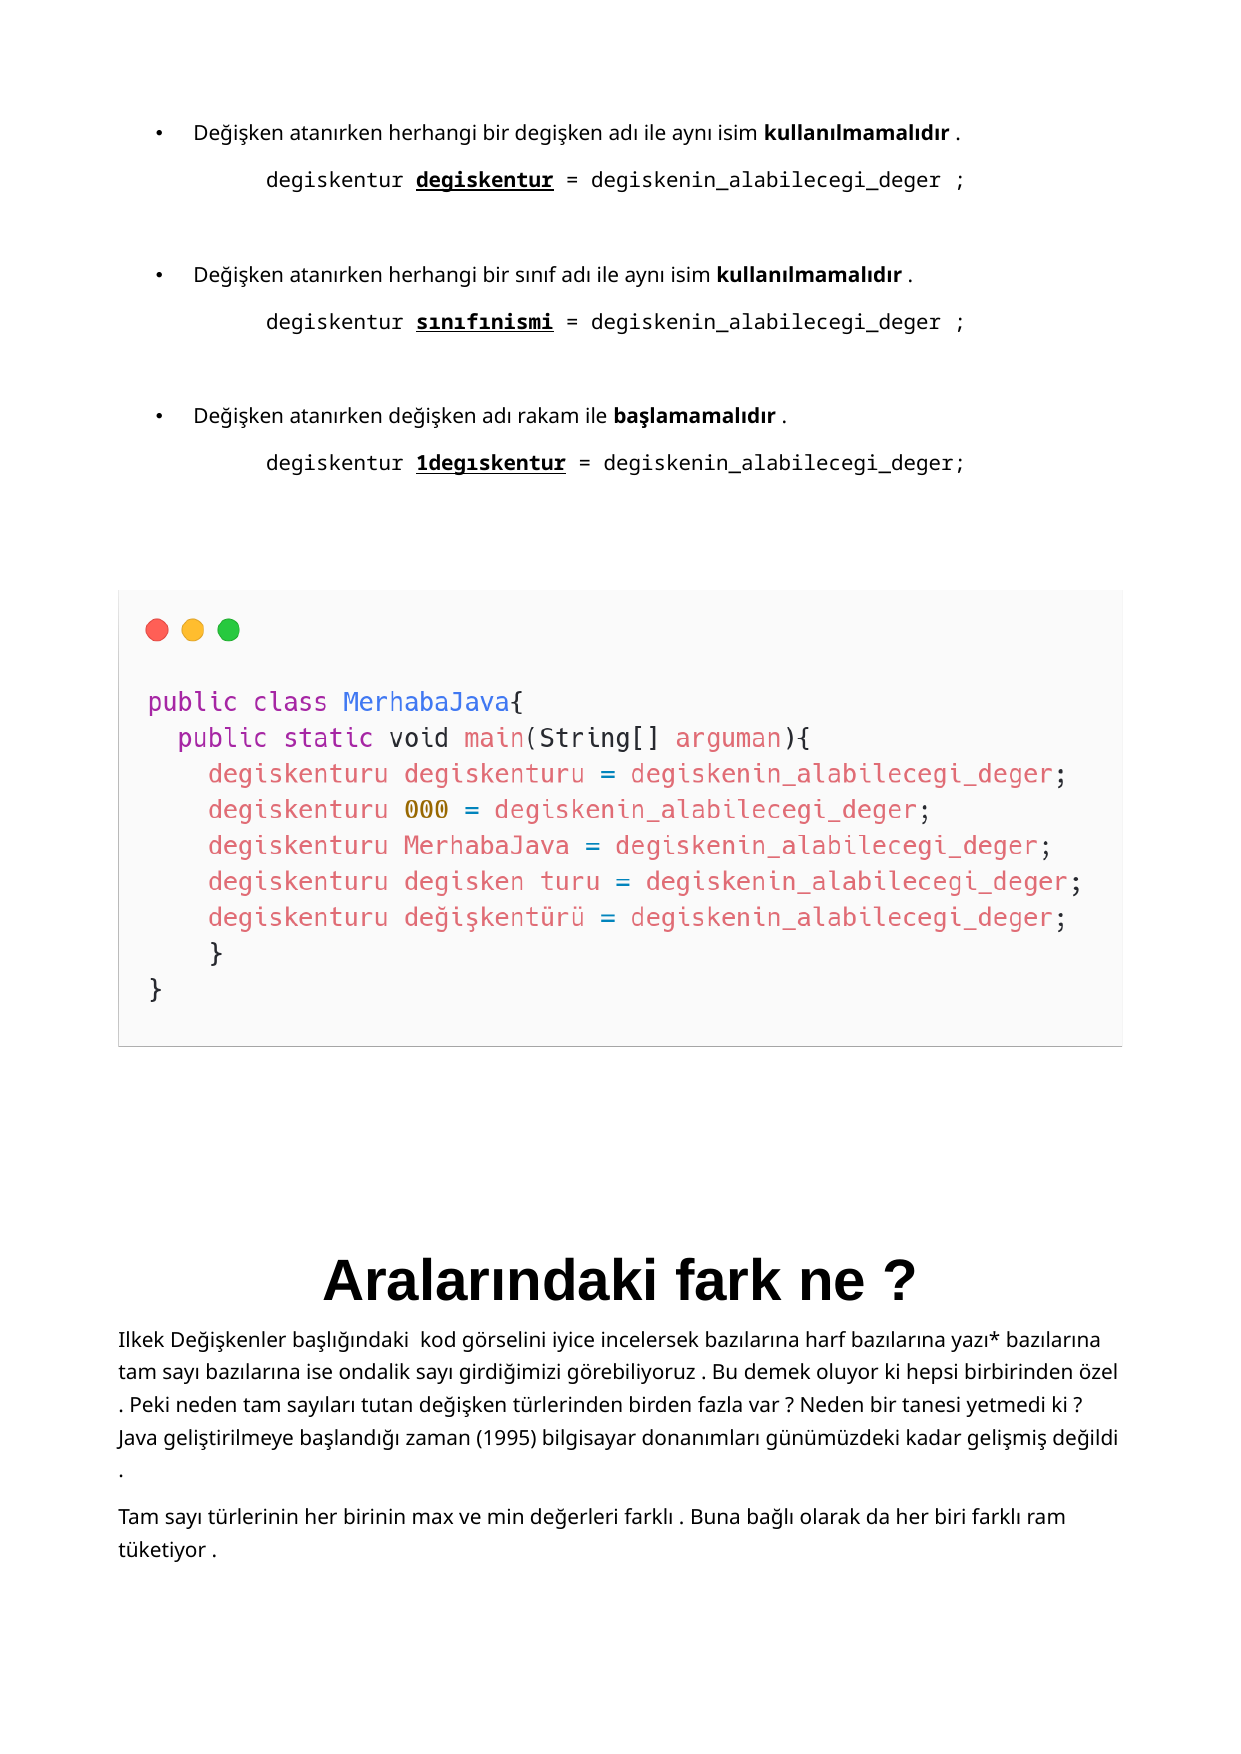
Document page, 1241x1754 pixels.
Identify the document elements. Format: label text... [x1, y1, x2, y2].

list Değişken atanırken herhangi bir sınıf adı ile aynı isim kullanılmamalıdır . [156, 260, 1122, 288]
text degiskentur degiskentur = degiskenin_alabilecegi_deger ; [118, 165, 1122, 194]
text degiskentur sınıfınismi = degiskenin_alabilecegi_deger ; [118, 307, 1122, 335]
picture [118, 590, 1123, 1047]
text degiskentur 1degıskentur = degiskenin_alabilecegi_deger; [118, 448, 1122, 477]
title Aralarındaki fark ne ? [118, 1245, 1122, 1312]
text Tam sayı türlerinin her birinin max ve min değerleri farklı . Buna bağlı olarak da her biri farklı ram tüketiyor . [118, 1502, 1122, 1563]
text Ilkek Değişkenler başlığındaki kod görselini iyice incelersek bazılarına harf bazılarına yazı* bazılarına tam sayı bazılarına ise ondalik sayı girdiğimizi görebiliyoruz . Bu demek oluyor ki hepsi birbirinden özel . Peki neden tam sayıları tutan değişken türlerinden birden fazla var ? Neden bir tanesi yetmedi ki ? Java geliştirilmeye başlandığı zaman (1995) bilgisayar donanımları günümüzdeki kadar gelişmiş değildi . [118, 1325, 1122, 1484]
list Değişken atanırken herhangi bir degişken adı ile aynı isim kullanılmamalıdır . [156, 118, 1122, 147]
list Değişken atanırken değişken adı rakam ile başlamamalıdır . [156, 401, 1122, 430]
